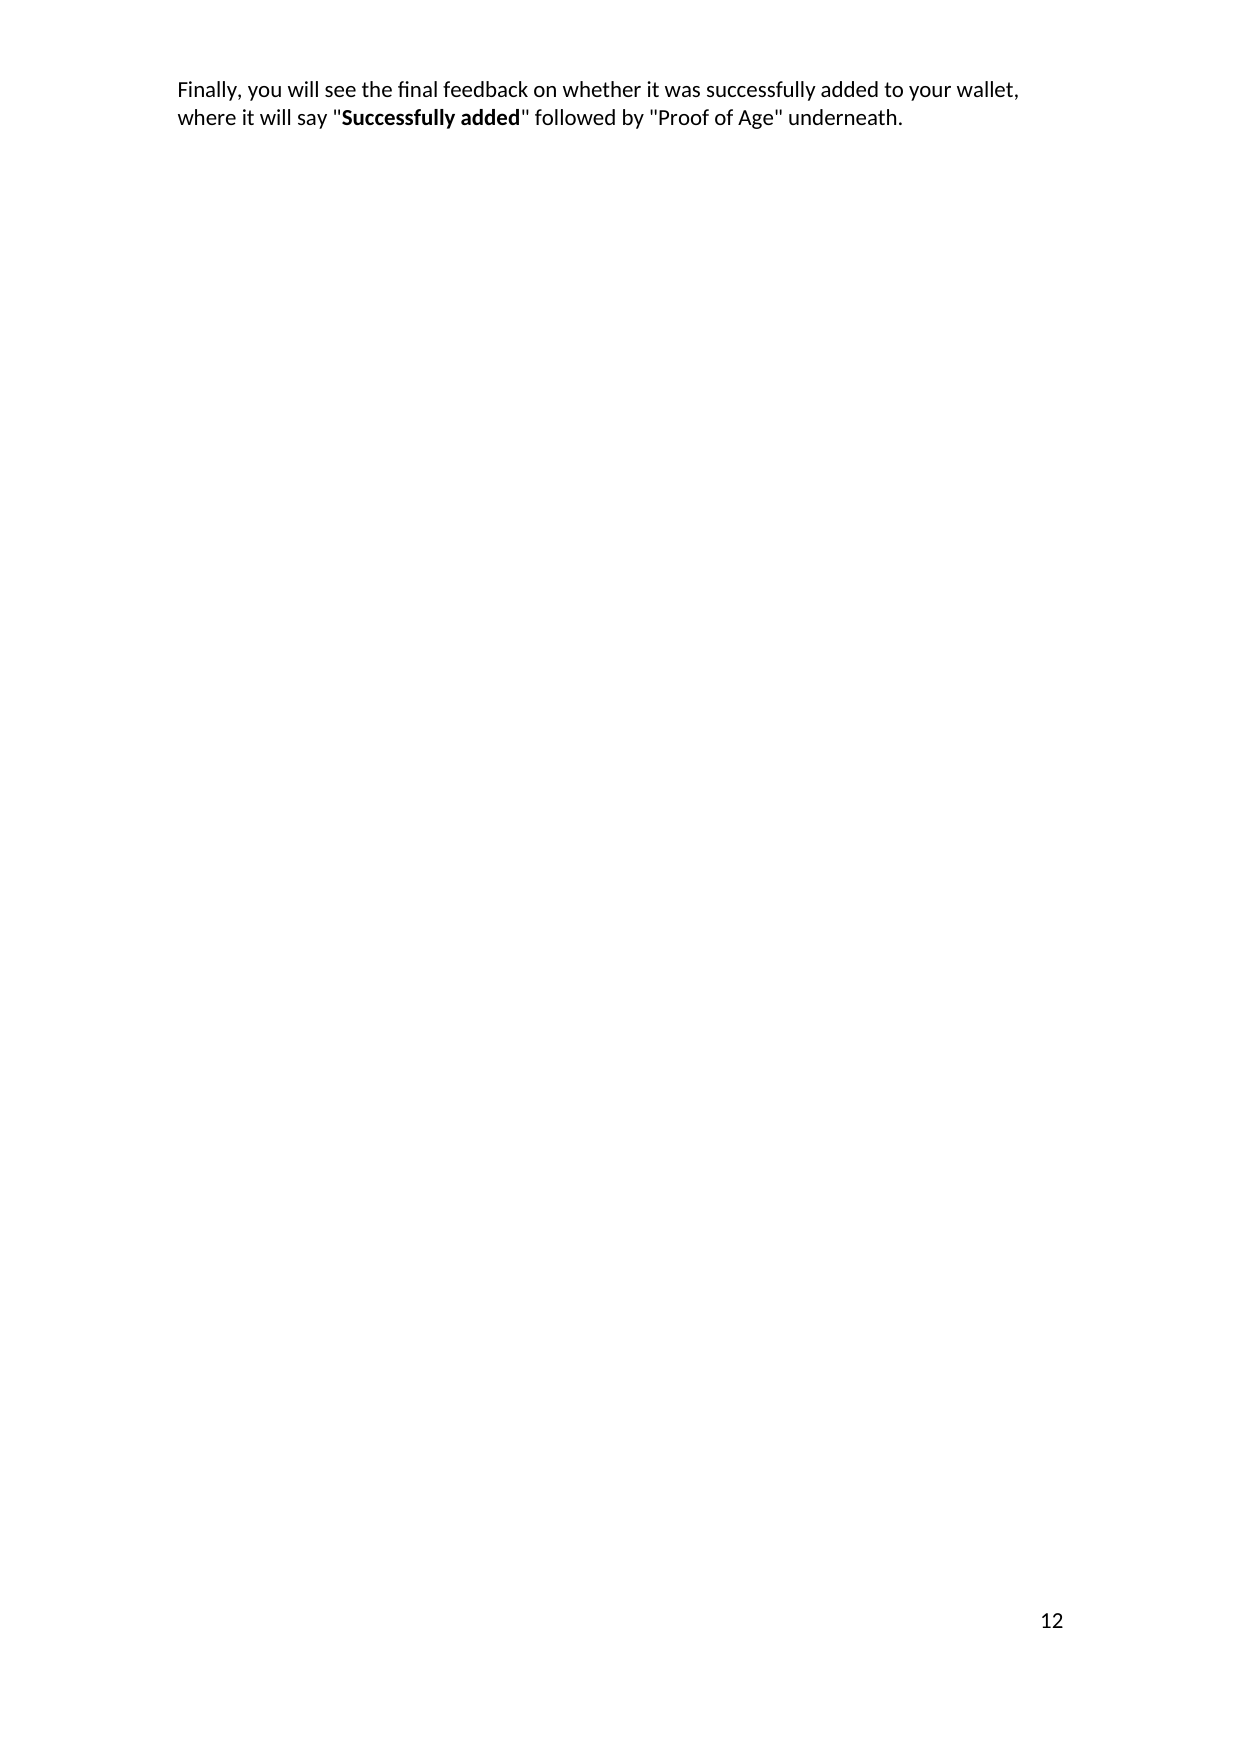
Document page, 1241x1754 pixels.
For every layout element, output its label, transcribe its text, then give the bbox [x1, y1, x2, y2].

text Finally, you will see the final feedback on whether it was successfully added to your wallet, where it will say "Successfully added" followed by "Proof of Age" underneath. [177, 75, 1063, 132]
